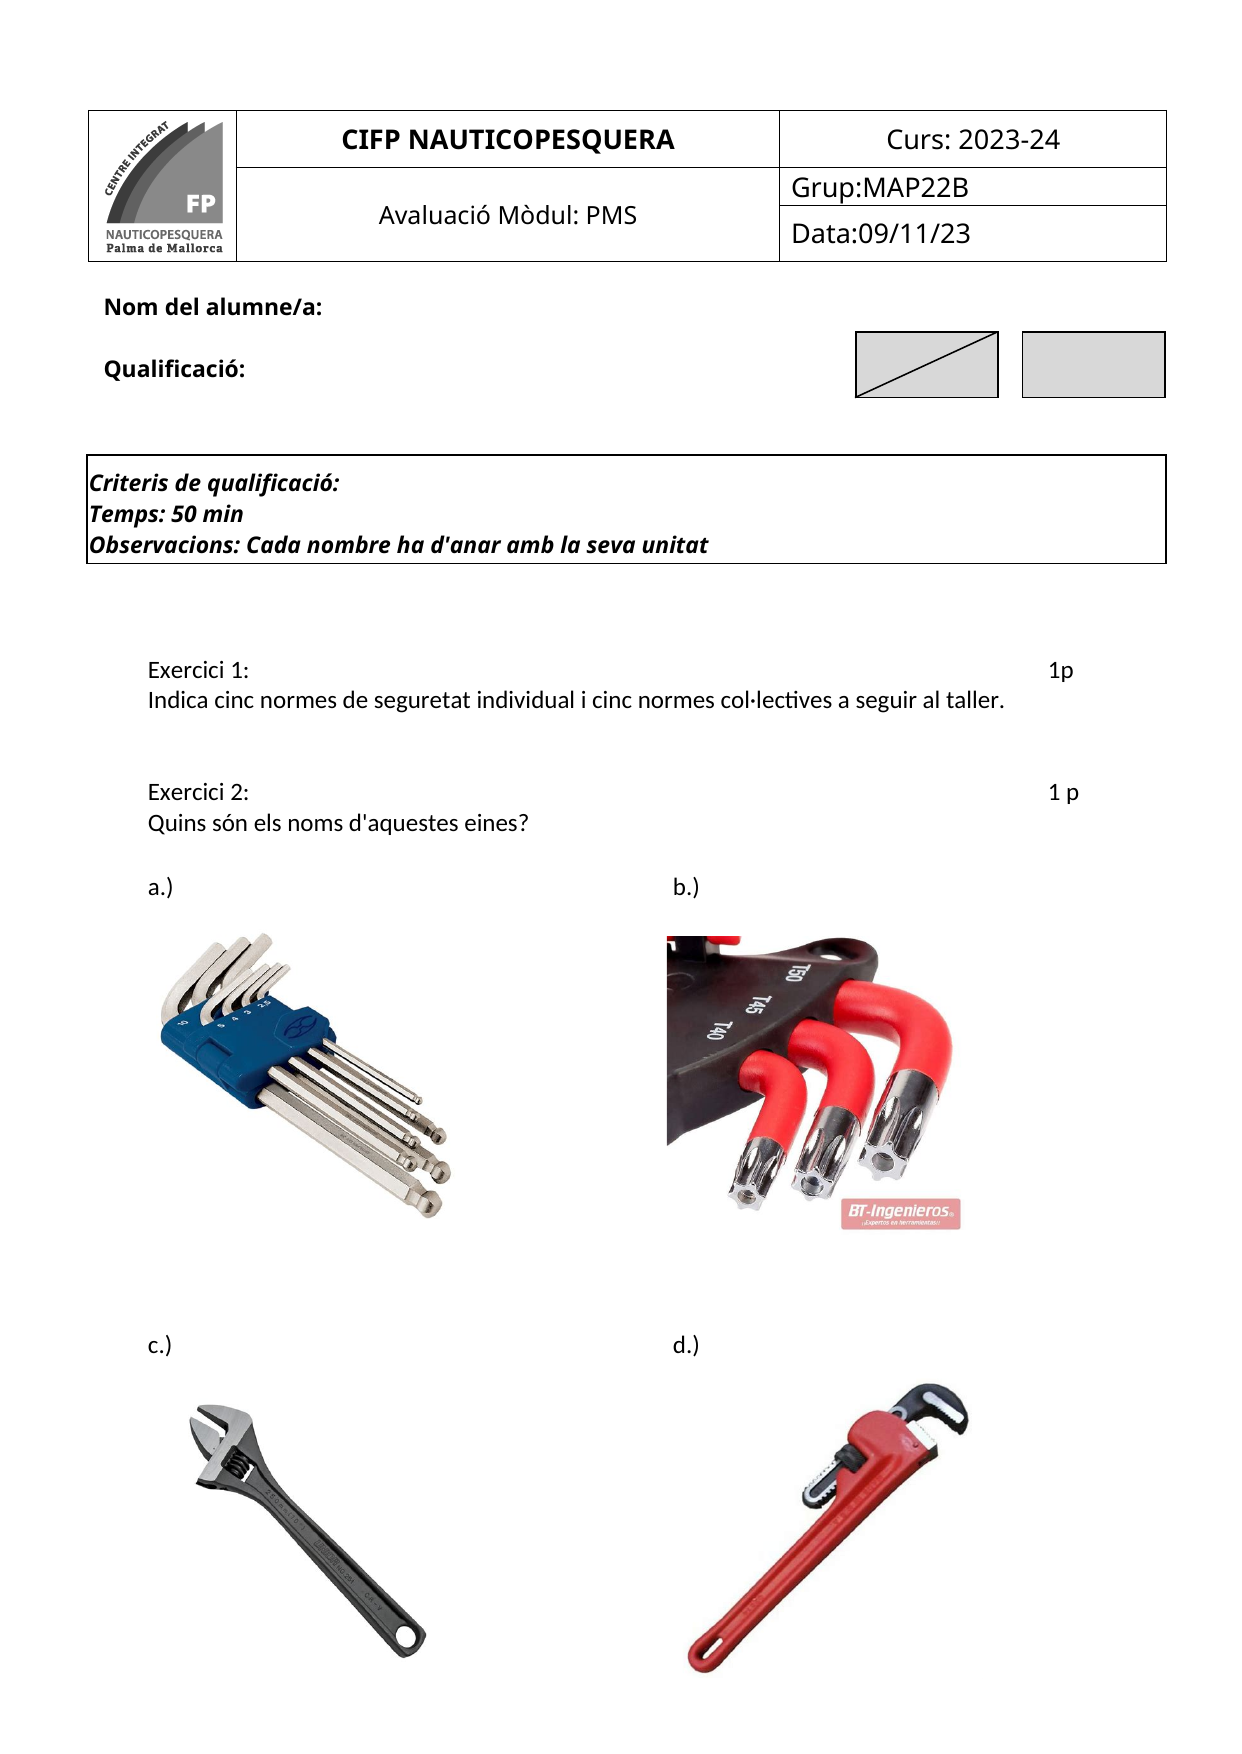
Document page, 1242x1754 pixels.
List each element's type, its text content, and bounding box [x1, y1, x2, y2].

text Observacions: Cada nombre ha d'anar amb la seva unitat [89, 529, 1094, 560]
text Qualificació: [103, 353, 855, 384]
text Exercici 1: 1p [148, 654, 1094, 684]
text Indica cinc normes de seguretat individual i cinc normes col·lectives a seguir al taller. [148, 684, 1094, 715]
text a.) b.) [148, 871, 1094, 902]
picture [666, 936, 967, 1236]
picture [682, 1378, 983, 1679]
picture [157, 1378, 458, 1679]
picture [156, 924, 456, 1225]
text c.) d.) [148, 1329, 1094, 1359]
text Nom del alumne/a: [103, 290, 1094, 322]
text [999, 353, 1022, 384]
text Temps: 50 min [89, 498, 1094, 529]
text Exercici 2: 1 p [148, 776, 1094, 807]
text Criteris de qualificació: [89, 467, 1094, 498]
text Quins són els noms d'aquestes eines? [148, 807, 1094, 837]
picture [100, 111, 229, 260]
